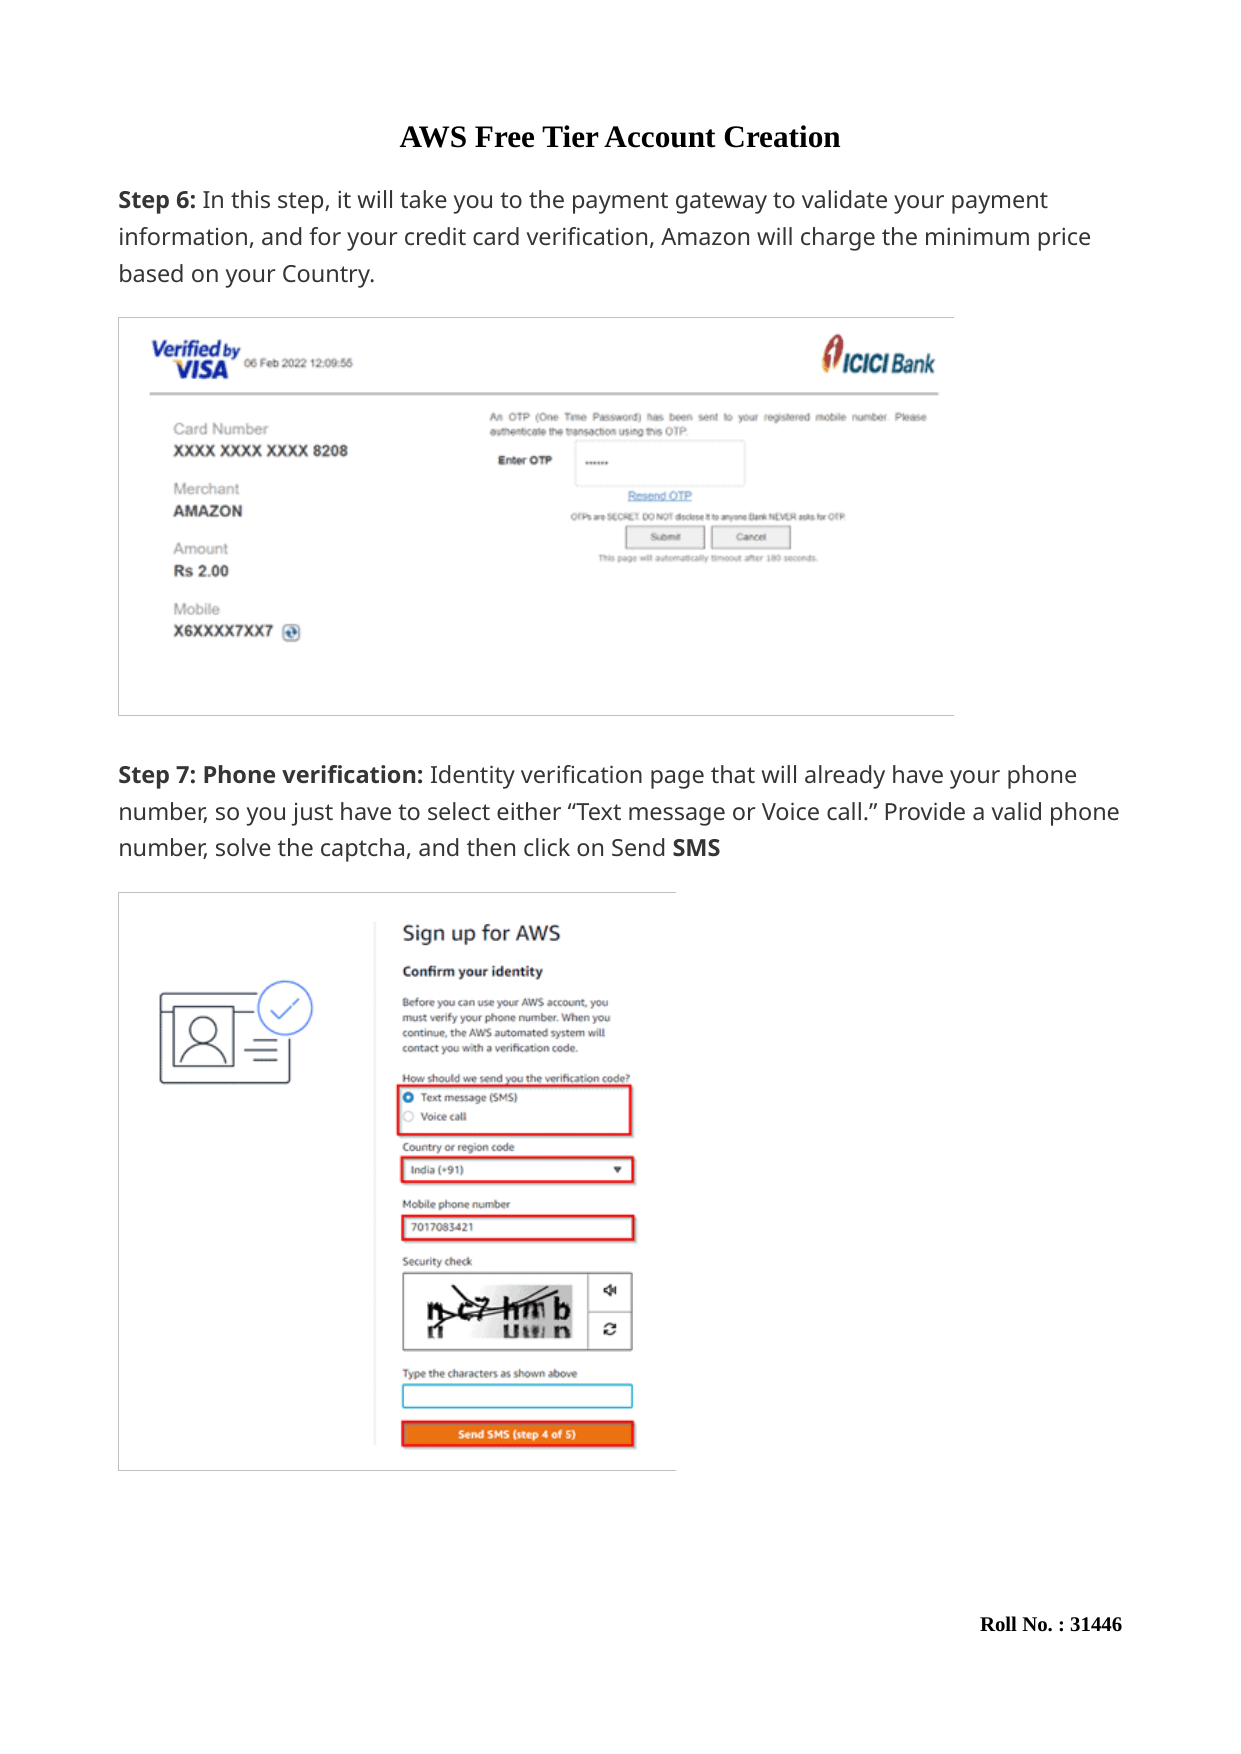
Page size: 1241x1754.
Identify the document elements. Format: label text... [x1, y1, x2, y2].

text Step 7: Phone verification: Identity verification page that will already have your phone number, so you just have to select either “Text message or Voice call.” Provide a valid phone number, solve the captcha, and then click on Send SMS [118, 758, 1122, 864]
picture [121, 320, 955, 712]
text Step 6: In this step, it will take you to the payment gateway to validate your payment information, and for your credit card verification, Amazon will charge the minimum price based on your Country. [118, 183, 1122, 289]
picture [121, 895, 676, 1468]
